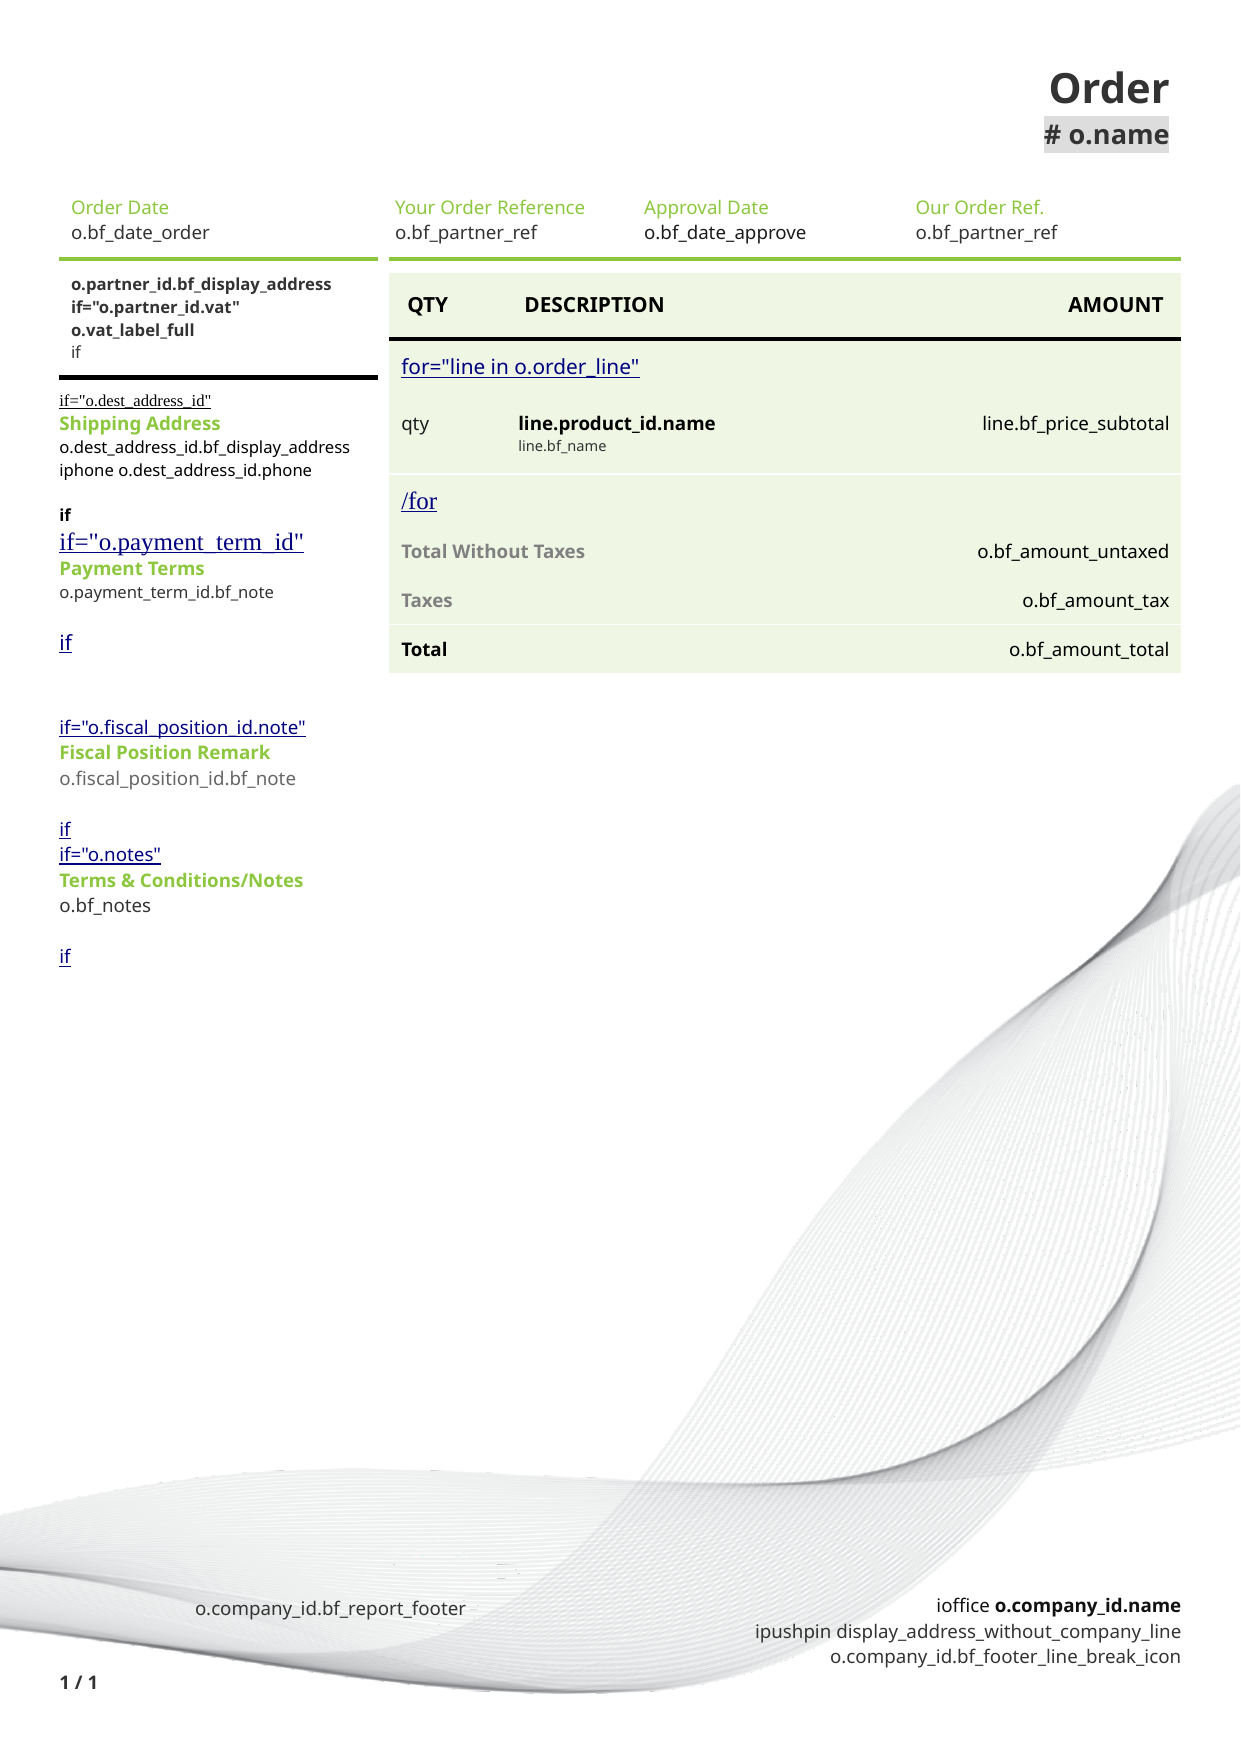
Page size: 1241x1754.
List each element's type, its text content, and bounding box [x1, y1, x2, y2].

table_cell [389, 673, 1181, 685]
table_header [378, 182, 389, 257]
text o.fiscal_position_id.bf_note [59, 765, 1181, 783]
table_cell o.bf_amount_untaxed [955, 526, 1181, 575]
table_cell o.partner_id.bf_display_address if="o.partner_id.vat" o.vat_label_full if [59, 261, 378, 375]
table_cell o.bf_amount_tax [955, 575, 1181, 624]
table_header Our Order Ref. o.bf_partner_ref [910, 182, 1181, 257]
table_cell line.bf_price_subtotal [955, 393, 1181, 473]
table_cell Total [389, 625, 955, 673]
table_header Approval Date o.bf_date_approve [638, 182, 909, 257]
table_cell qty [389, 393, 506, 473]
table_cell [378, 375, 389, 685]
table_cell o.bf_amount_total [955, 625, 1181, 673]
table_cell for="line in o.order_line" [389, 341, 1181, 393]
table_cell [389, 261, 1181, 273]
table_cell Total Without Taxes [389, 526, 955, 575]
text Fiscal Position Remark [59, 740, 1181, 765]
table_cell Taxes [389, 575, 955, 624]
table_header AMOUNT [955, 273, 1181, 337]
table_cell /for [389, 475, 1181, 526]
table_cell if="o.dest_address_id" Shipping Address o.dest_address_id.bf_display_address iphone o.dest_address_id.phone if if="o.payment_term_id" Payment Terms o.payment_term_id.bf_note if [59, 380, 378, 685]
table_header Your Order Reference o.bf_partner_ref [389, 182, 638, 257]
picture [0, 783, 1241, 1694]
text if="o.fiscal_position_id.note" [59, 714, 1181, 740]
table_cell [378, 257, 389, 375]
table_header Order Date o.bf_date_order [59, 182, 378, 257]
table_cell line.product_id.name line.bf_name [506, 393, 955, 473]
table_header QTY [389, 273, 506, 337]
table_header DESCRIPTION [506, 273, 955, 337]
